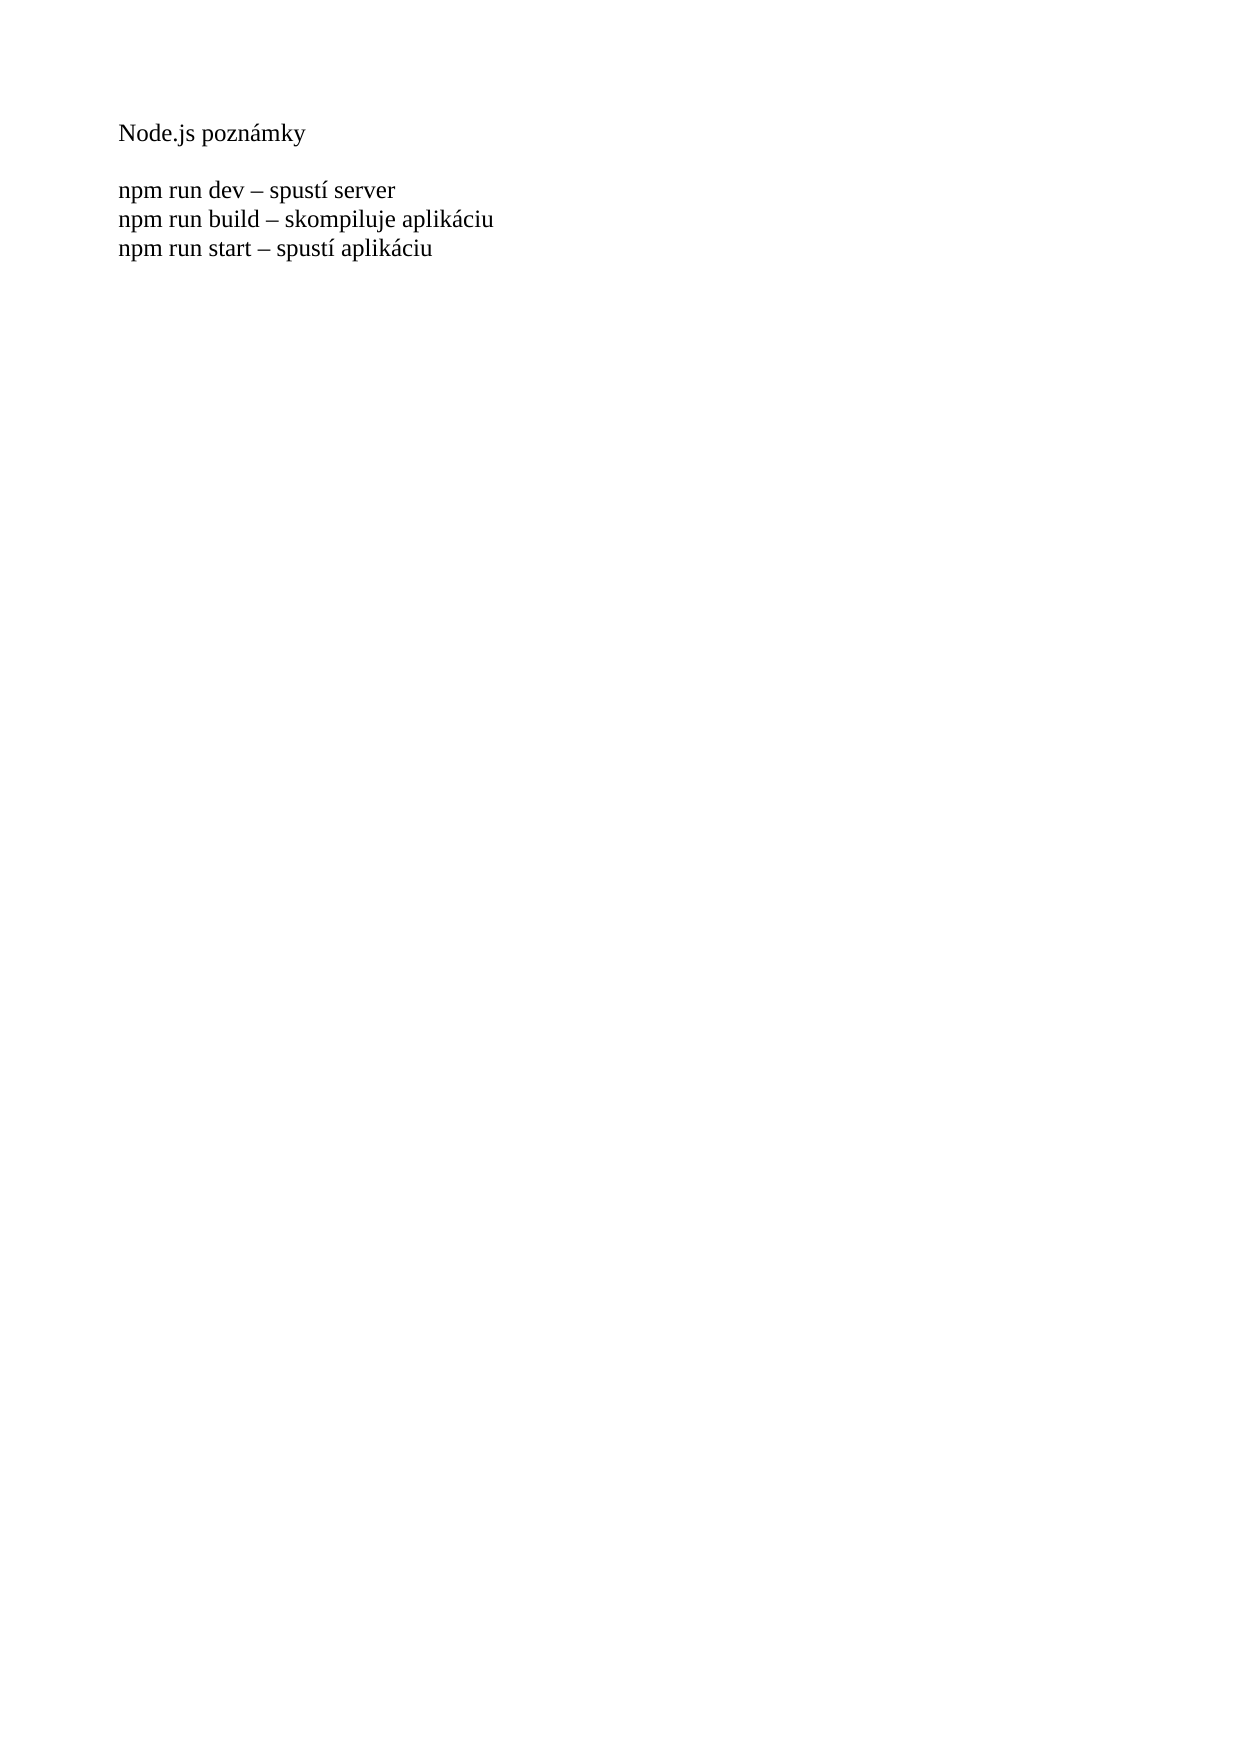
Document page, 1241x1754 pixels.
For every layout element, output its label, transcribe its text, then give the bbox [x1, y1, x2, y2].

text npm run build – skompiluje aplikáciu [118, 204, 1122, 233]
text Node.js poznámky [118, 118, 1122, 147]
text npm run start – spustí aplikáciu [118, 233, 1122, 262]
text npm run dev – spustí server [118, 176, 1122, 204]
